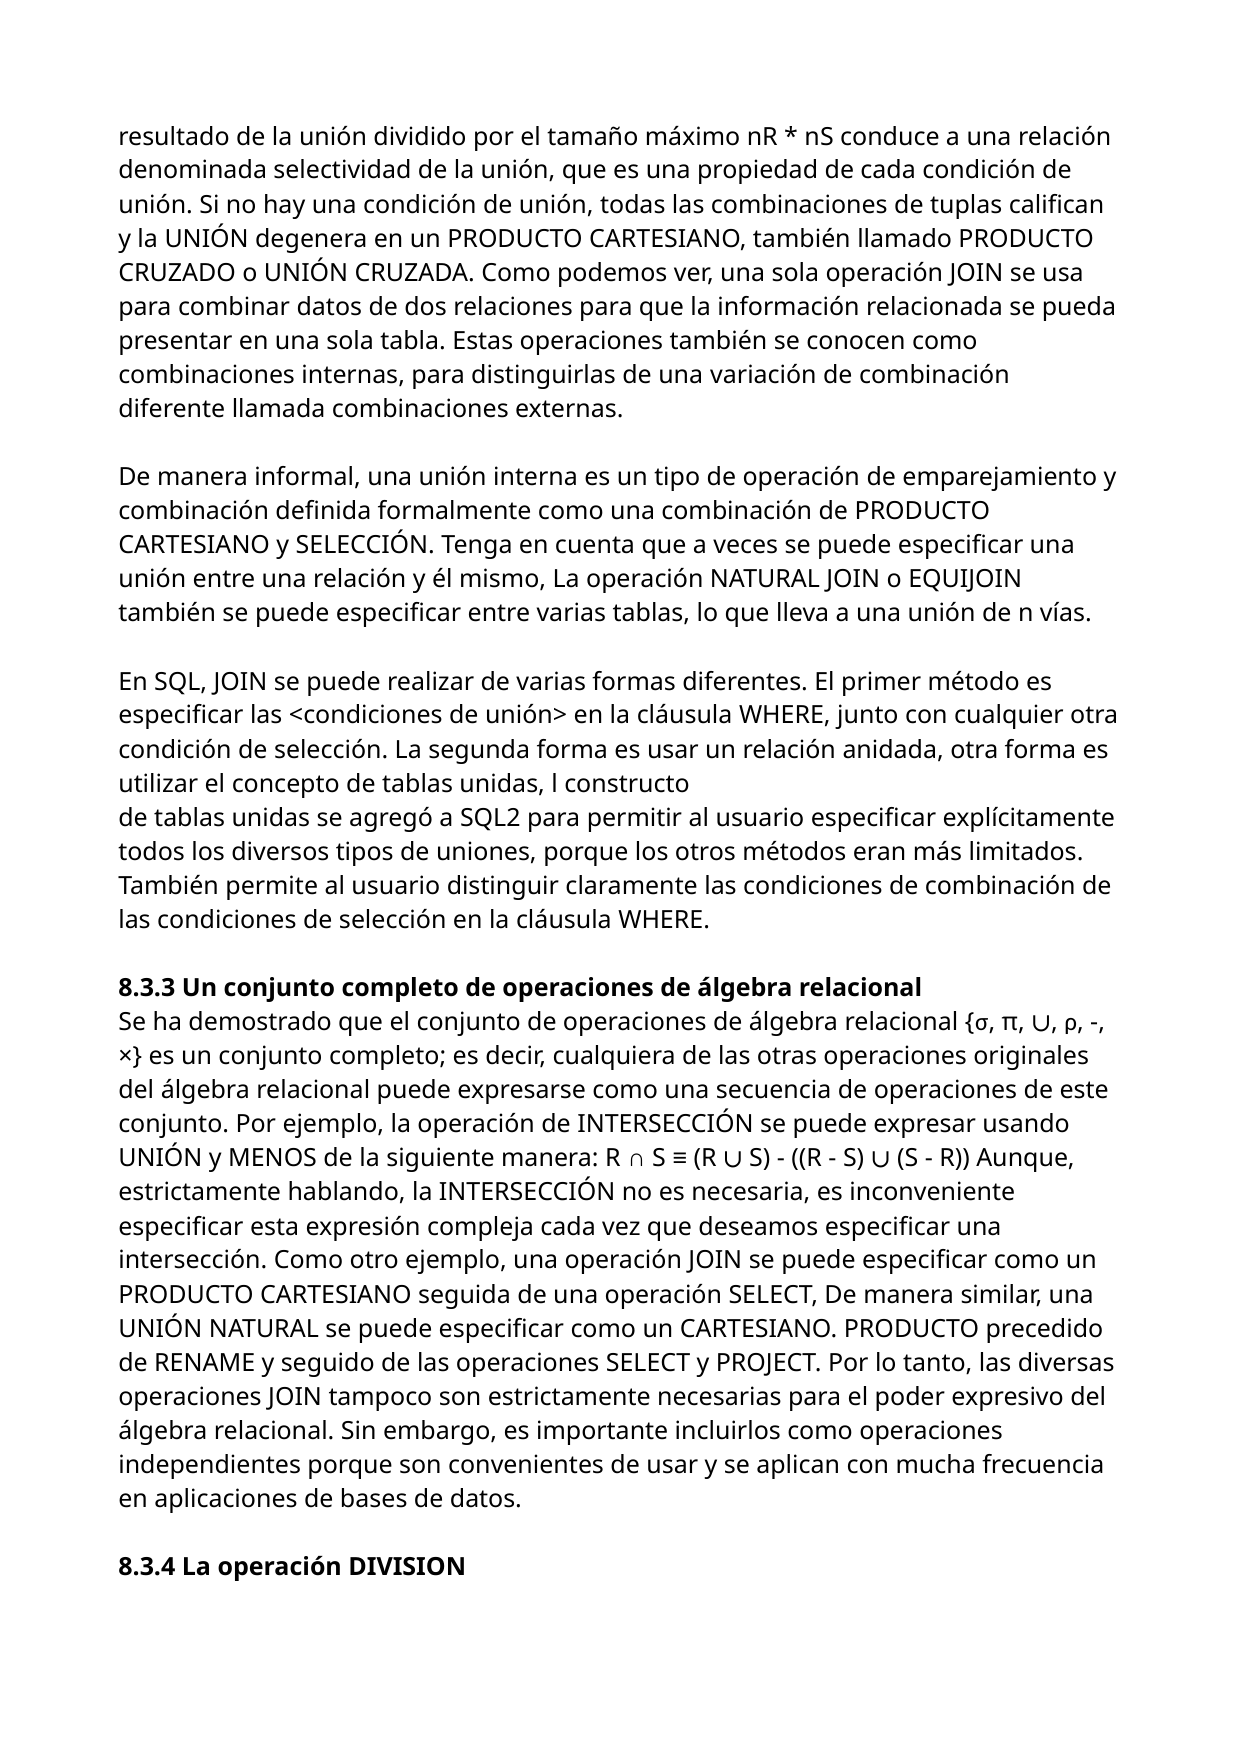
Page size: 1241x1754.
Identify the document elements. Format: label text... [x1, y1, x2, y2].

text 8.3.4 La operación DIVISION [118, 1549, 1122, 1583]
text resultado de la unión dividido por el tamaño máximo nR * nS conduce a una relación denominada selectividad de la unión, que es una propiedad de cada condición de unión. Si no hay una condición de unión, todas las combinaciones de tuplas califican y la UNIÓN degenera en un PRODUCTO CARTESIANO, también llamado PRODUCTO CRUZADO o UNIÓN CRUZADA. Como podemos ver, una sola operación JOIN se usa para combinar datos de dos relaciones para que la información relacionada se pueda presentar en una sola tabla. Estas operaciones también se conocen como combinaciones internas, para distinguirlas de una variación de combinación diferente llamada combinaciones externas. [118, 118, 1122, 425]
text En SQL, JOIN se puede realizar de varias formas diferentes. El primer método es especificar las <condiciones de unión> en la cláusula WHERE, junto con cualquier otra condición de selección. La segunda forma es usar un relación anidada, otra forma es utilizar el concepto de tablas unidas, l constructo [118, 663, 1122, 799]
text 8.3.3 Un conjunto completo de operaciones de álgebra relacional [118, 970, 1122, 1004]
text Se ha demostrado que el conjunto de operaciones de álgebra relacional {σ, π, ∪, ρ, -, ×} es un conjunto completo; es decir, cualquiera de las otras operaciones originales del álgebra relacional puede expresarse como una secuencia de operaciones de este conjunto. Por ejemplo, la operación de INTERSECCIÓN se puede expresar usando UNIÓN y MENOS de la siguiente manera: R ∩ S ≡ (R ∪ S) - ((R - S) ∪ (S - R)) Aunque, estrictamente hablando, la INTERSECCIÓN no es necesaria, es inconveniente especificar esta expresión compleja cada vez que deseamos especificar una intersección. Como otro ejemplo, una operación JOIN se puede especificar como un PRODUCTO CARTESIANO seguida de una operación SELECT, De manera similar, una UNIÓN NATURAL se puede especificar como un CARTESIANO. PRODUCTO precedido de RENAME y seguido de las operaciones SELECT y PROJECT. Por lo tanto, las diversas operaciones JOIN tampoco son estrictamente necesarias para el poder expresivo del álgebra relacional. Sin embargo, es importante incluirlos como operaciones independientes porque son convenientes de usar y se aplican con mucha frecuencia en aplicaciones de bases de datos. [118, 1004, 1122, 1515]
text De manera informal, una unión interna es un tipo de operación de emparejamiento y combinación definida formalmente como una combinación de PRODUCTO CARTESIANO y SELECCIÓN. Tenga en cuenta que a veces se puede especificar una unión entre una relación y él mismo, La operación NATURAL JOIN o EQUIJOIN también se puede especificar entre varias tablas, lo que lleva a una unión de n vías. [118, 459, 1122, 629]
text de tablas unidas se agregó a SQL2 para permitir al usuario especificar explícitamente todos los diversos tipos de uniones, porque los otros métodos eran más limitados. También permite al usuario distinguir claramente las condiciones de combinación de las condiciones de selección en la cláusula WHERE. [118, 799, 1122, 936]
